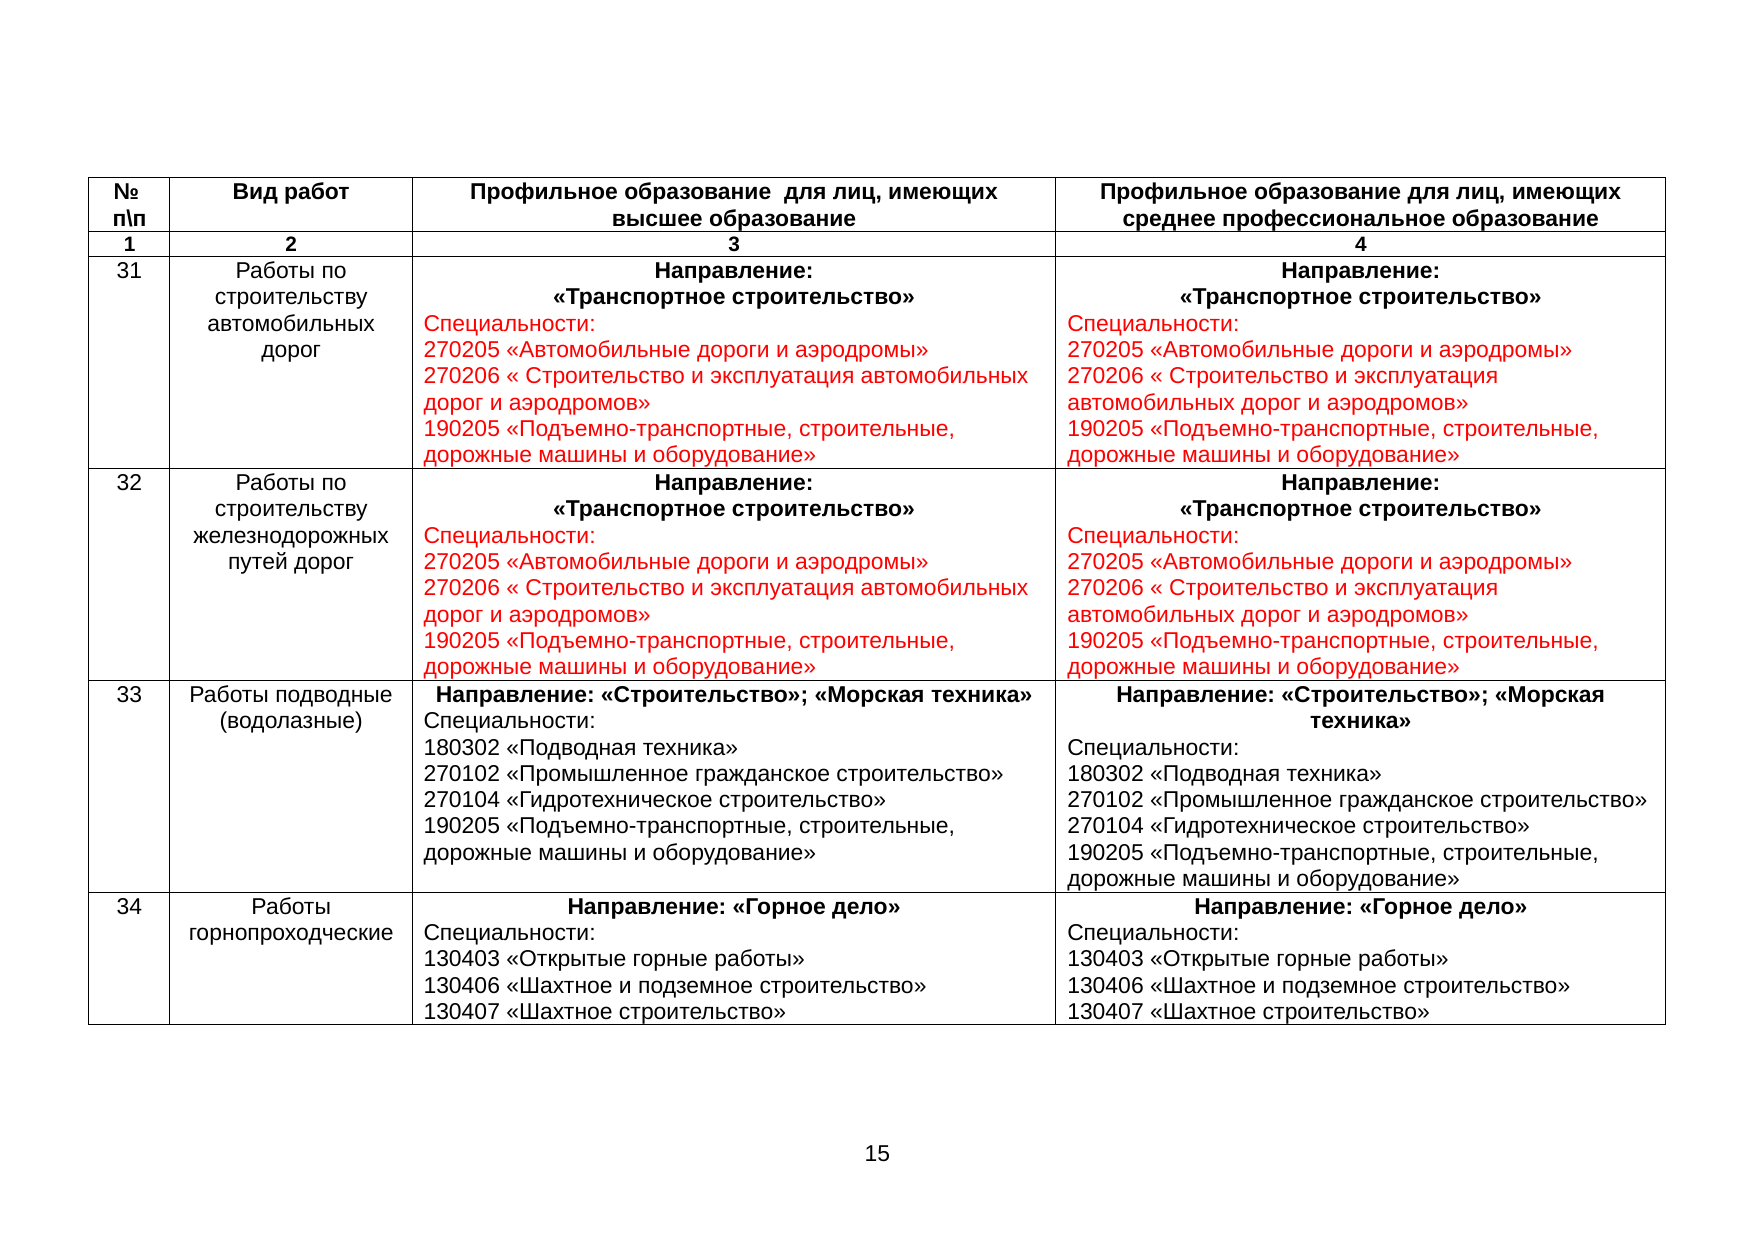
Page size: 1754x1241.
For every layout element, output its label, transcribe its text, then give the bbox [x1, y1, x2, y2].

table_cell Направление: «Строительство»; «Морская техника» Специальности: 180302 «Подводная техника» 270102 «Промышленное гражданское строительство» 270104 «Гидротехническое строительство» 190205 «Подъемно-транспортные, строительные, дорожные машины и оборудование» [1056, 681, 1665, 892]
table_cell Работы подводные (водолазные) [170, 681, 412, 892]
table_header Профильное образование для лиц, имеющих высшее образование [413, 178, 1055, 231]
table_header Вид работ [170, 178, 412, 231]
table_cell Направление: «Строительство»; «Морская техника» Специальности: 180302 «Подводная техника» 270102 «Промышленное гражданское строительство» 270104 «Гидротехническое строительство» 190205 «Подъемно-транспортные, строительные, дорожные машины и оборудование» [413, 681, 1055, 892]
table_cell Направление: «Транспортное строительство» Специальности: 270205 «Автомобильные дороги и аэродромы» 270206 « Строительство и эксплуатация автомобильных дорог и аэродромов» 190205 «Подъемно-транспортные, строительные, дорожные машины и оборудование» [413, 257, 1055, 468]
table_cell Направление: «Транспортное строительство» Специальности: 270205 «Автомобильные дороги и аэродромы» 270206 « Строительство и эксплуатация автомобильных дорог и аэродромов» 190205 «Подъемно-транспортные, строительные, дорожные машины и оборудование» [413, 469, 1055, 680]
table_cell 32 [89, 469, 169, 680]
table_cell Направление: «Транспортное строительство» Специальности: 270205 «Автомобильные дороги и аэродромы» 270206 « Строительство и эксплуатация автомобильных дорог и аэродромов» 190205 «Подъемно-транспортные, строительные, дорожные машины и оборудование» [1056, 257, 1665, 468]
table_cell Работы по строительству автомобильных дорог [170, 257, 412, 468]
table_header Профильное образование для лиц, имеющих среднее профессиональное образование [1056, 178, 1665, 231]
table_cell 31 [89, 257, 169, 468]
table_header № п\п [89, 178, 169, 231]
table_cell Работы горнопроходческие [170, 893, 412, 1024]
table_cell Работы по строительству железнодорожных путей дорог [170, 469, 412, 680]
table_cell Направление: «Горное дело» Специальности: 130403 «Открытые горные работы» 130406 «Шахтное и подземное строительство» 130407 «Шахтное строительство» [1056, 893, 1665, 1024]
table_cell 4 [1056, 232, 1665, 256]
table_cell 1 [89, 232, 169, 256]
table_cell 2 [170, 232, 412, 256]
table_cell 33 [89, 681, 169, 892]
table_cell 3 [413, 232, 1055, 256]
table_cell Направление: «Горное дело» Специальности: 130403 «Открытые горные работы» 130406 «Шахтное и подземное строительство» 130407 «Шахтное строительство» [413, 893, 1055, 1024]
table_cell Направление: «Транспортное строительство» Специальности: 270205 «Автомобильные дороги и аэродромы» 270206 « Строительство и эксплуатация автомобильных дорог и аэродромов» 190205 «Подъемно-транспортные, строительные, дорожные машины и оборудование» [1056, 469, 1665, 680]
table_cell 34 [89, 893, 169, 1024]
